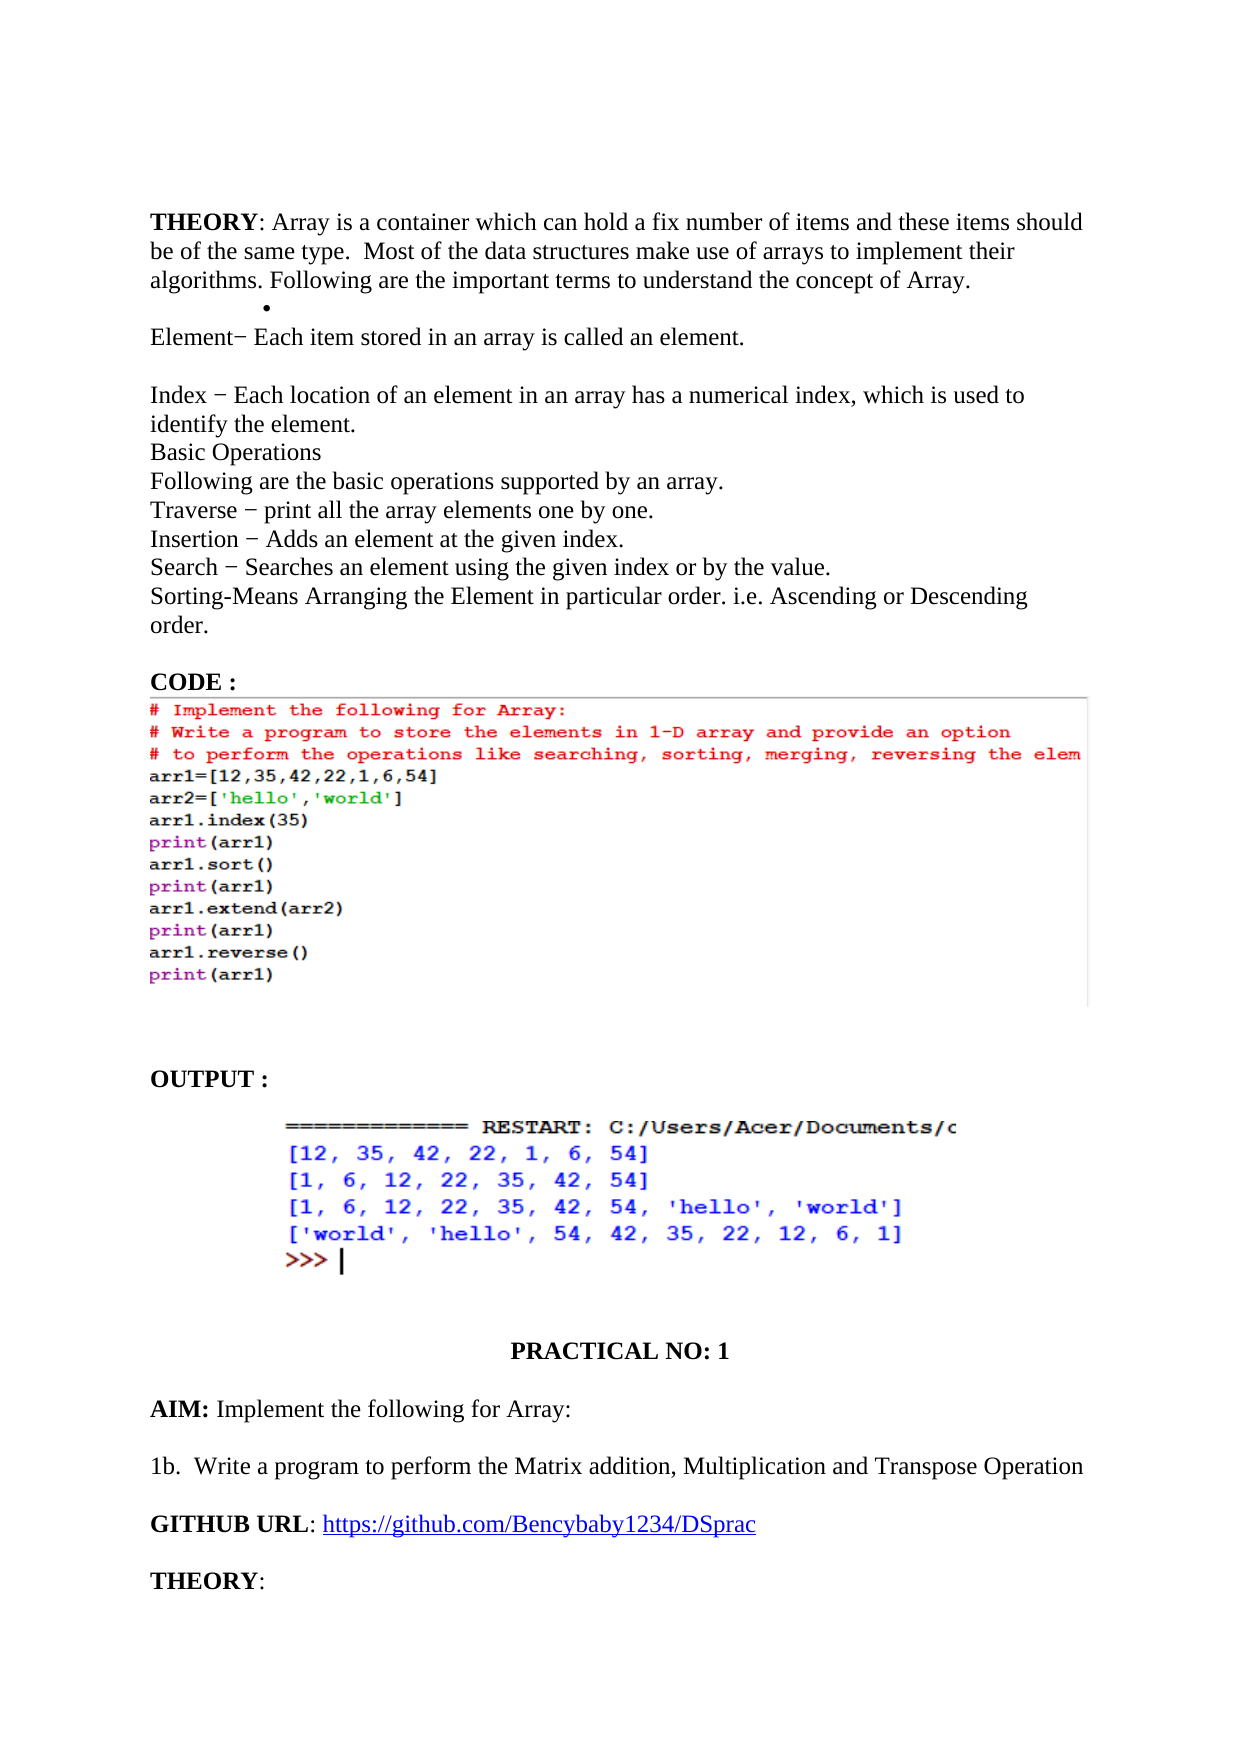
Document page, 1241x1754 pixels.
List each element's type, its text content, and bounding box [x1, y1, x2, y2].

text 1b. Write a program to perform the Matrix addition, Multiplication and Transpose Operation [150, 1451, 1090, 1480]
text Following are the basic operations supported by an array. [150, 466, 1090, 495]
text OUTPUT : [150, 1064, 1090, 1093]
text Search − Searches an element using the given index or by the value. [150, 552, 1090, 581]
text Traverse − print all the array elements one by one. [150, 495, 1090, 524]
text PRACTICAL NO: 1 [150, 1336, 1090, 1365]
text Index − Each location of an element in an array has a numerical index, which is used to identify the element. [150, 380, 1090, 437]
text THEORY: [150, 1566, 1090, 1595]
picture [150, 696, 1091, 1007]
text Element− Each item stored in an array is called an element. [150, 322, 1090, 351]
text CODE : [150, 667, 1090, 696]
text THEORY: Array is a container which can hold a fix number of items and these items should be of the same type. Most of the data structures make use of arrays to implement their algorithms. Following are the important terms to understand the concept of Array. [150, 207, 1090, 294]
text Basic Operations [150, 437, 1090, 466]
text Insertion − Adds an element at the given index. [150, 524, 1090, 552]
text AIM: Implement the following for Array: [150, 1394, 1090, 1422]
text Sorting-Means Arranging the Element in particular order. i.e. Ascending or Descending order. [150, 581, 1090, 639]
text GITHUB URL: https://github.com/Bencybaby1234/DSprac [150, 1509, 1090, 1537]
picture [284, 1121, 957, 1308]
